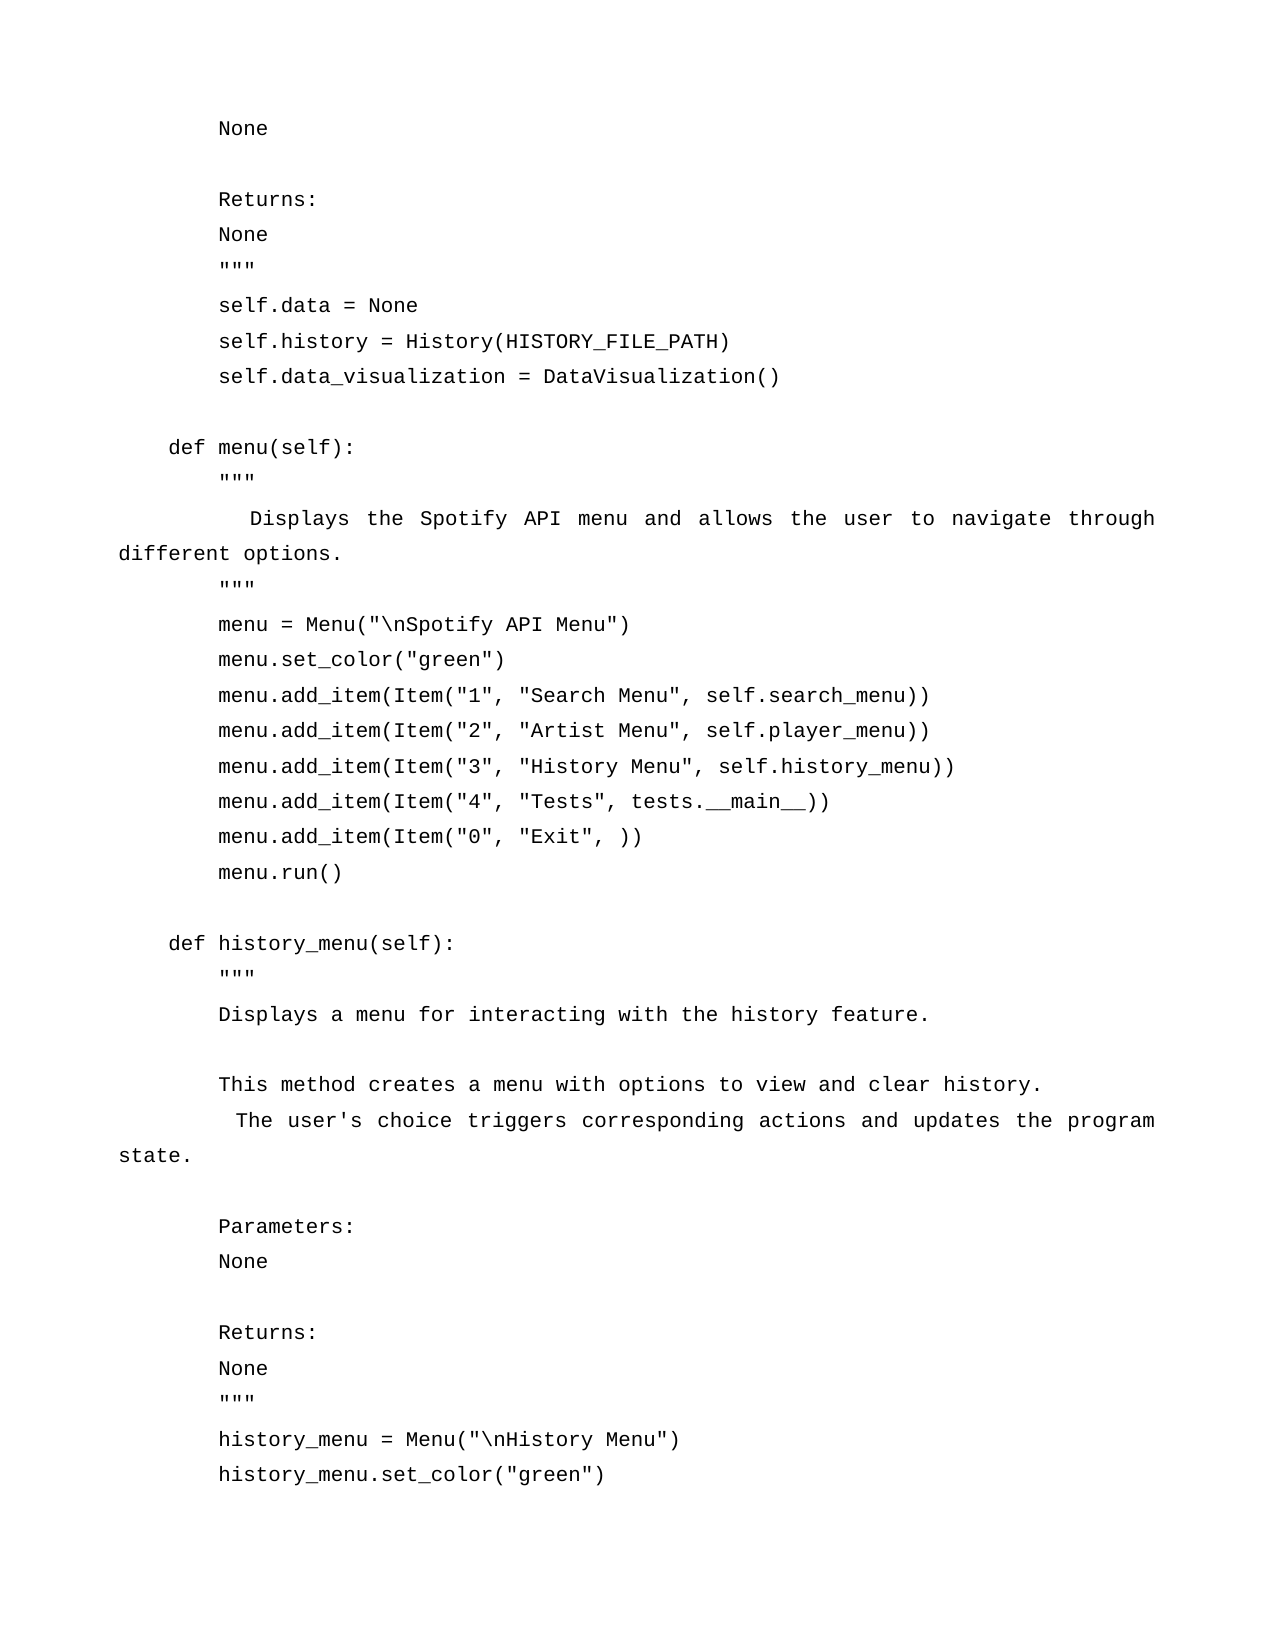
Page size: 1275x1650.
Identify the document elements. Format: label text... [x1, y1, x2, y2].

text """ [118, 578, 1157, 602]
text This method creates a menu with options to view and clear history. [118, 1074, 1157, 1098]
text Parameters: [118, 1216, 1157, 1240]
text Returns: [118, 189, 1157, 213]
text Displays a menu for interacting with the history feature. [118, 1003, 1157, 1027]
text menu.add_item(Item("2", "Artist Menu", self.player_menu)) [118, 720, 1157, 744]
text menu.set_color("green") [118, 649, 1157, 673]
text menu.add_item(Item("3", "History Menu", self.history_menu)) [118, 756, 1157, 779]
text None [118, 1251, 1157, 1275]
text The user's choice triggers corresponding actions and updates the program state. [118, 1110, 1157, 1169]
text None [118, 1358, 1157, 1381]
text menu.add_item(Item("0", "Exit", )) [118, 826, 1157, 850]
text Returns: [118, 1322, 1157, 1346]
text self.history = History(HISTORY_FILE_PATH) [118, 331, 1157, 354]
text None [118, 224, 1157, 248]
text """ [118, 1393, 1157, 1417]
text """ [118, 472, 1157, 496]
text self.data_visualization = DataVisualization() [118, 366, 1157, 390]
text Displays the Spotify API menu and allows the user to navigate through different options. [118, 508, 1157, 567]
text self.data = None [118, 295, 1157, 319]
text menu.run() [118, 862, 1157, 886]
text def menu(self): [118, 437, 1157, 461]
text history_menu = Menu("\nHistory Menu") [118, 1428, 1157, 1452]
text def history_menu(self): [118, 933, 1157, 956]
text menu = Menu("\nSpotify API Menu") [118, 614, 1157, 638]
text menu.add_item(Item("1", "Search Menu", self.search_menu)) [118, 685, 1157, 708]
text """ [118, 968, 1157, 992]
text """ [118, 260, 1157, 283]
text menu.add_item(Item("4", "Tests", tests.__main__)) [118, 791, 1157, 815]
text history_menu.set_color("green") [118, 1464, 1157, 1488]
text None [118, 118, 1157, 142]
